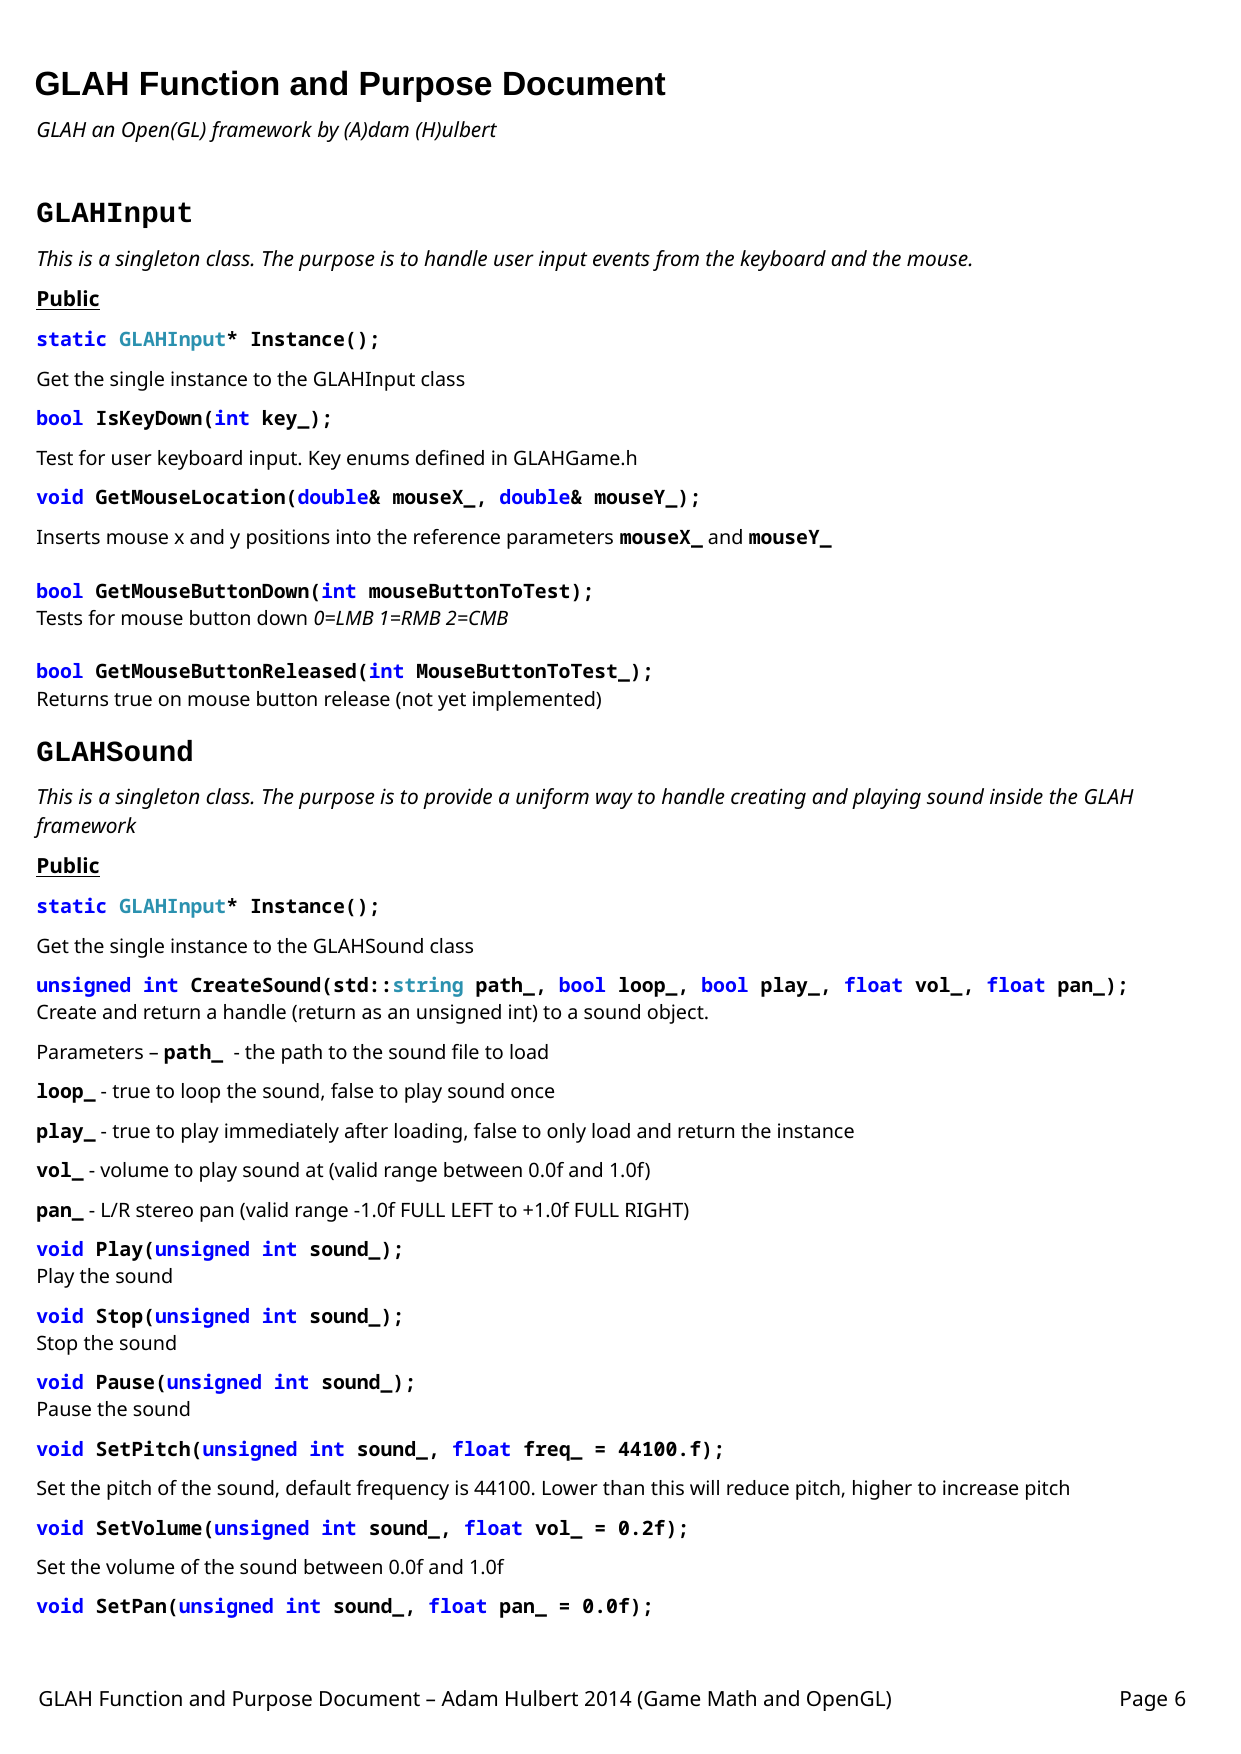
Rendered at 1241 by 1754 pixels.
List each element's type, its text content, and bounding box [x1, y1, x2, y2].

text Set the pitch of the sound, default frequency is 44100. Lower than this will reduce pitch, higher to increase pitch [36, 1474, 1186, 1501]
text loop_ - true to loop the sound, false to play sound once [36, 1077, 1186, 1104]
text Get the single instance to the GLAHSound class [36, 932, 1186, 959]
text bool GetMouseButtonReleased(int MouseButtonToTest_); [36, 658, 1186, 685]
text play_ - true to play immediately after loading, false to only load and return the instance [36, 1117, 1186, 1144]
text Tests for mouse button down 0=LMB 1=RMB 2=CMB [36, 604, 1186, 631]
subtitle GLAHInput [36, 198, 1186, 231]
text Test for user keyboard input. Key enums defined in GLAHGame.h [36, 444, 1186, 471]
text void Pause(unsigned int sound_); [36, 1368, 1186, 1395]
text Create and return a handle (return as an unsigned int) to a sound object. [36, 998, 1186, 1026]
text void Play(unsigned int sound_); [36, 1235, 1186, 1262]
text Pause the sound [36, 1395, 1186, 1422]
text Returns true on mouse button release (not yet implemented) [36, 685, 1186, 712]
text This is a singleton class. The purpose is to handle user input events from the keyboard and the mouse. [36, 244, 1186, 272]
text Public [36, 284, 1186, 313]
text This is a singleton class. The purpose is to provide a uniform way to handle creating and playing sound inside the GLAH framework [36, 782, 1186, 839]
text static GLAHInput* Instance(); [36, 893, 1186, 919]
text Set the volume of the sound between 0.0f and 1.0f [36, 1553, 1186, 1580]
text Get the single instance to the GLAHInput class [36, 365, 1186, 392]
text static GLAHInput* Instance(); [36, 326, 1186, 352]
text Stop the sound [36, 1329, 1186, 1356]
text Play the sound [36, 1262, 1186, 1289]
text Public [36, 852, 1186, 880]
text vol_ - volume to play sound at (valid range between 0.0f and 1.0f) [36, 1156, 1186, 1183]
text void SetPitch(unsigned int sound_, float freq_ = 44100.f); [36, 1435, 1186, 1462]
text pan_ - L/R stereo pan (valid range -1.0f FULL LEFT to +1.0f FULL RIGHT) [36, 1196, 1186, 1223]
text Inserts mouse x and y positions into the reference parameters mouseX_ and mouseY_ [36, 523, 1186, 550]
text bool GetMouseButtonDown(int mouseButtonToTest); [36, 577, 1186, 604]
text void SetPan(unsigned int sound_, float pan_ = 0.0f); [36, 1593, 1186, 1620]
text void SetVolume(unsigned int sound_, float vol_ = 0.2f); [36, 1514, 1186, 1541]
text Parameters – path_ - the path to the sound file to load [36, 1038, 1186, 1065]
text void GetMouseLocation(double& mouseX_, double& mouseY_); [36, 483, 1186, 510]
text unsigned int CreateSound(std::string path_, bool loop_, bool play_, float vol_, float pan_); [36, 972, 1186, 998]
text void Stop(unsigned int sound_); [36, 1302, 1186, 1329]
text bool IsKeyDown(int key_); [36, 404, 1186, 431]
subtitle GLAHSound [36, 737, 1186, 770]
